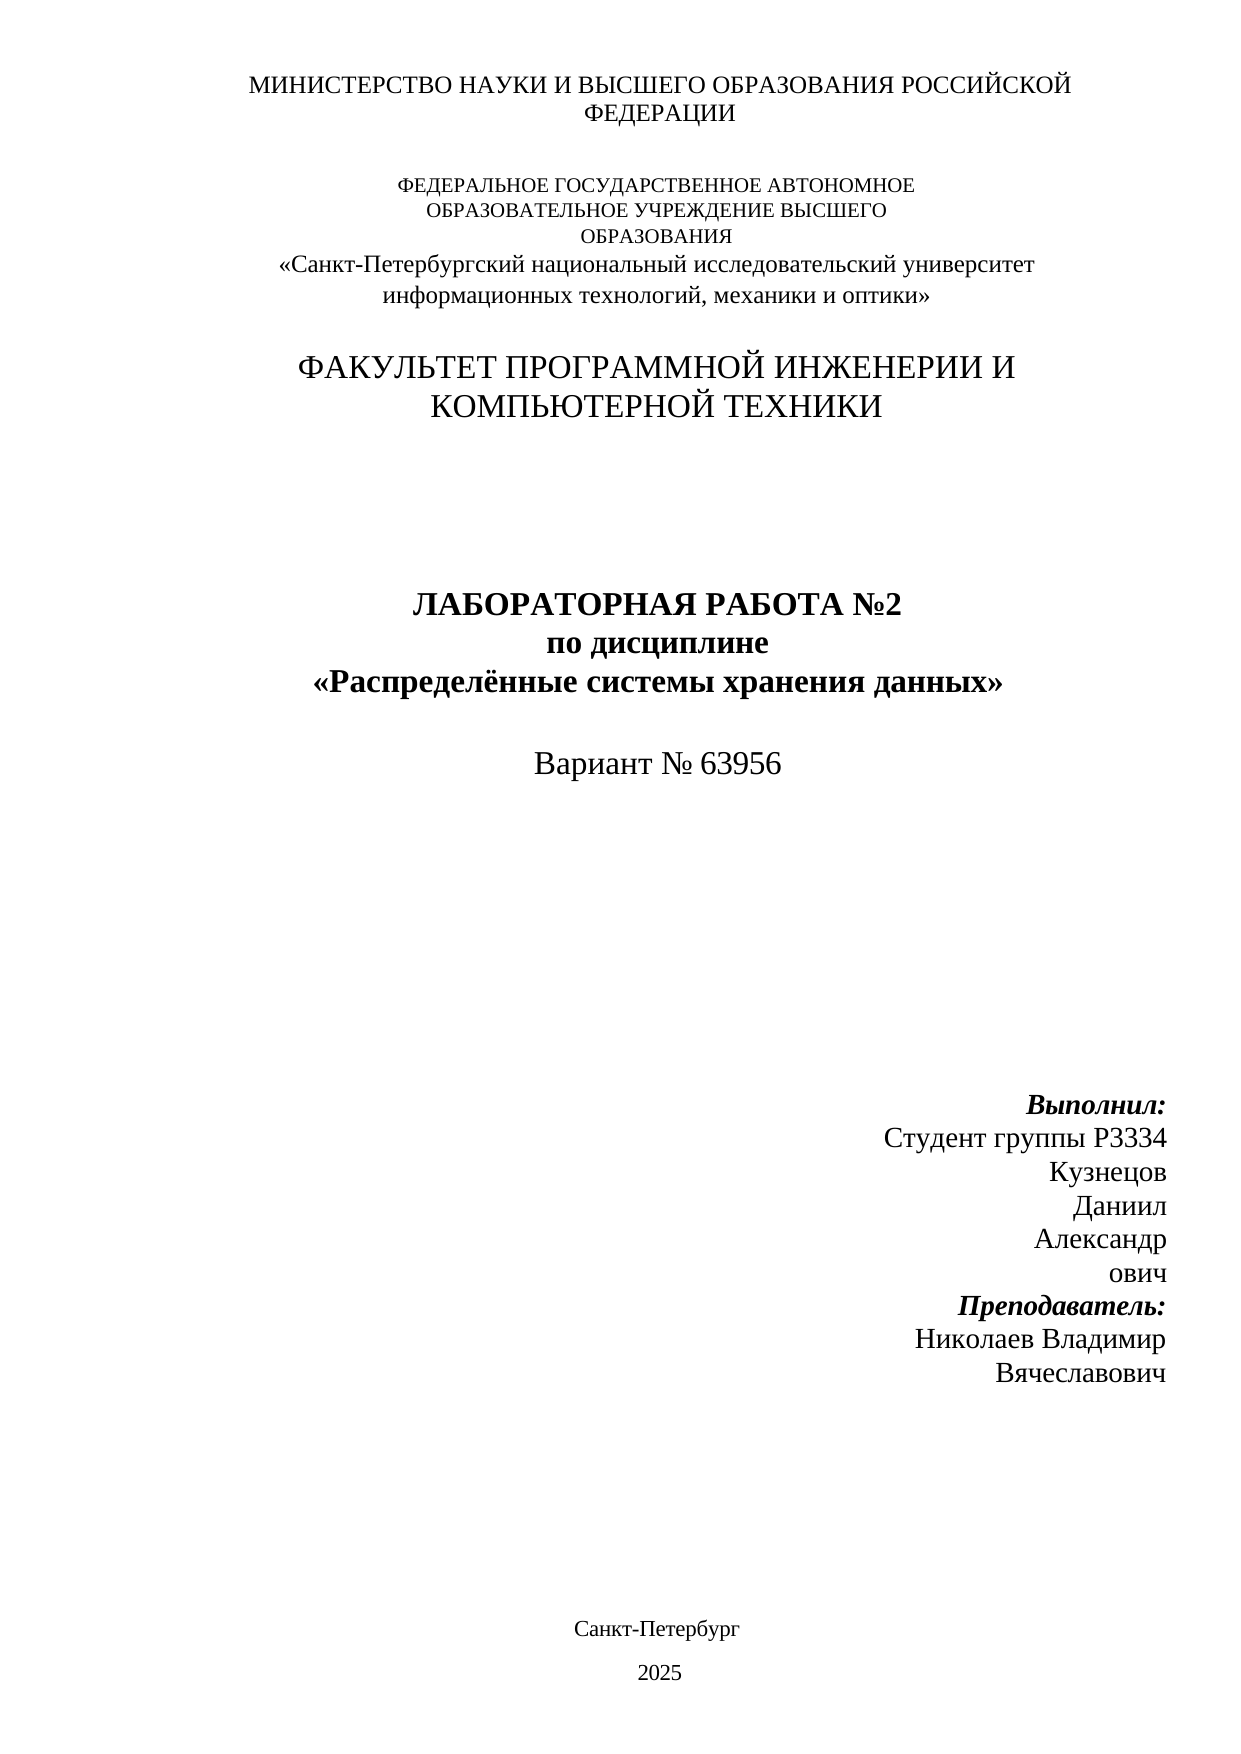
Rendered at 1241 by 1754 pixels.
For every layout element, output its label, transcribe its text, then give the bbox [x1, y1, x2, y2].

text ФАКУЛЬТЕТ ПРОГРАММНОЙ ИНЖЕНЕРИИ И КОМПЬЮТЕРНОЙ ТЕХНИКИ [188, 348, 1125, 424]
text ЛАБОРАТОРНАЯ РАБОТА №2 [190, 585, 1125, 623]
text по дисциплине [190, 623, 1125, 661]
text Преподаватель: [103, 1289, 1166, 1322]
text Санкт-Петербург [188, 1615, 1125, 1641]
text «Санкт-Петербургский национальный исследовательский университет информационных технологий, механики и оптики» [188, 249, 1125, 309]
text «Распределённые системы хранения данных» [191, 661, 1125, 700]
text Студент группы P3334 [103, 1121, 1167, 1154]
text Николаев Владимир [103, 1322, 1166, 1356]
text Выполнил: [103, 1088, 1167, 1121]
text Кузнецов Даниил Александрович [1029, 1154, 1167, 1289]
text Вячеславович [103, 1356, 1166, 1389]
text Вариант № 63956 [191, 743, 1125, 781]
text ФЕДЕРАЛЬНОЕ ГОСУДАРСТВЕННОЕ АВТОНОМНОЕ ОБРАЗОВАТЕЛЬНОЕ УЧРЕЖДЕНИЕ ВЫСШЕГО ОБРАЗОВАНИЯ [349, 173, 964, 248]
text МИНИСТЕРСТВО НАУКИ И ВЫСШЕГО ОБРАЗОВАНИЯ РОССИЙСКОЙ ФЕДЕРАЦИИ [194, 71, 1125, 127]
